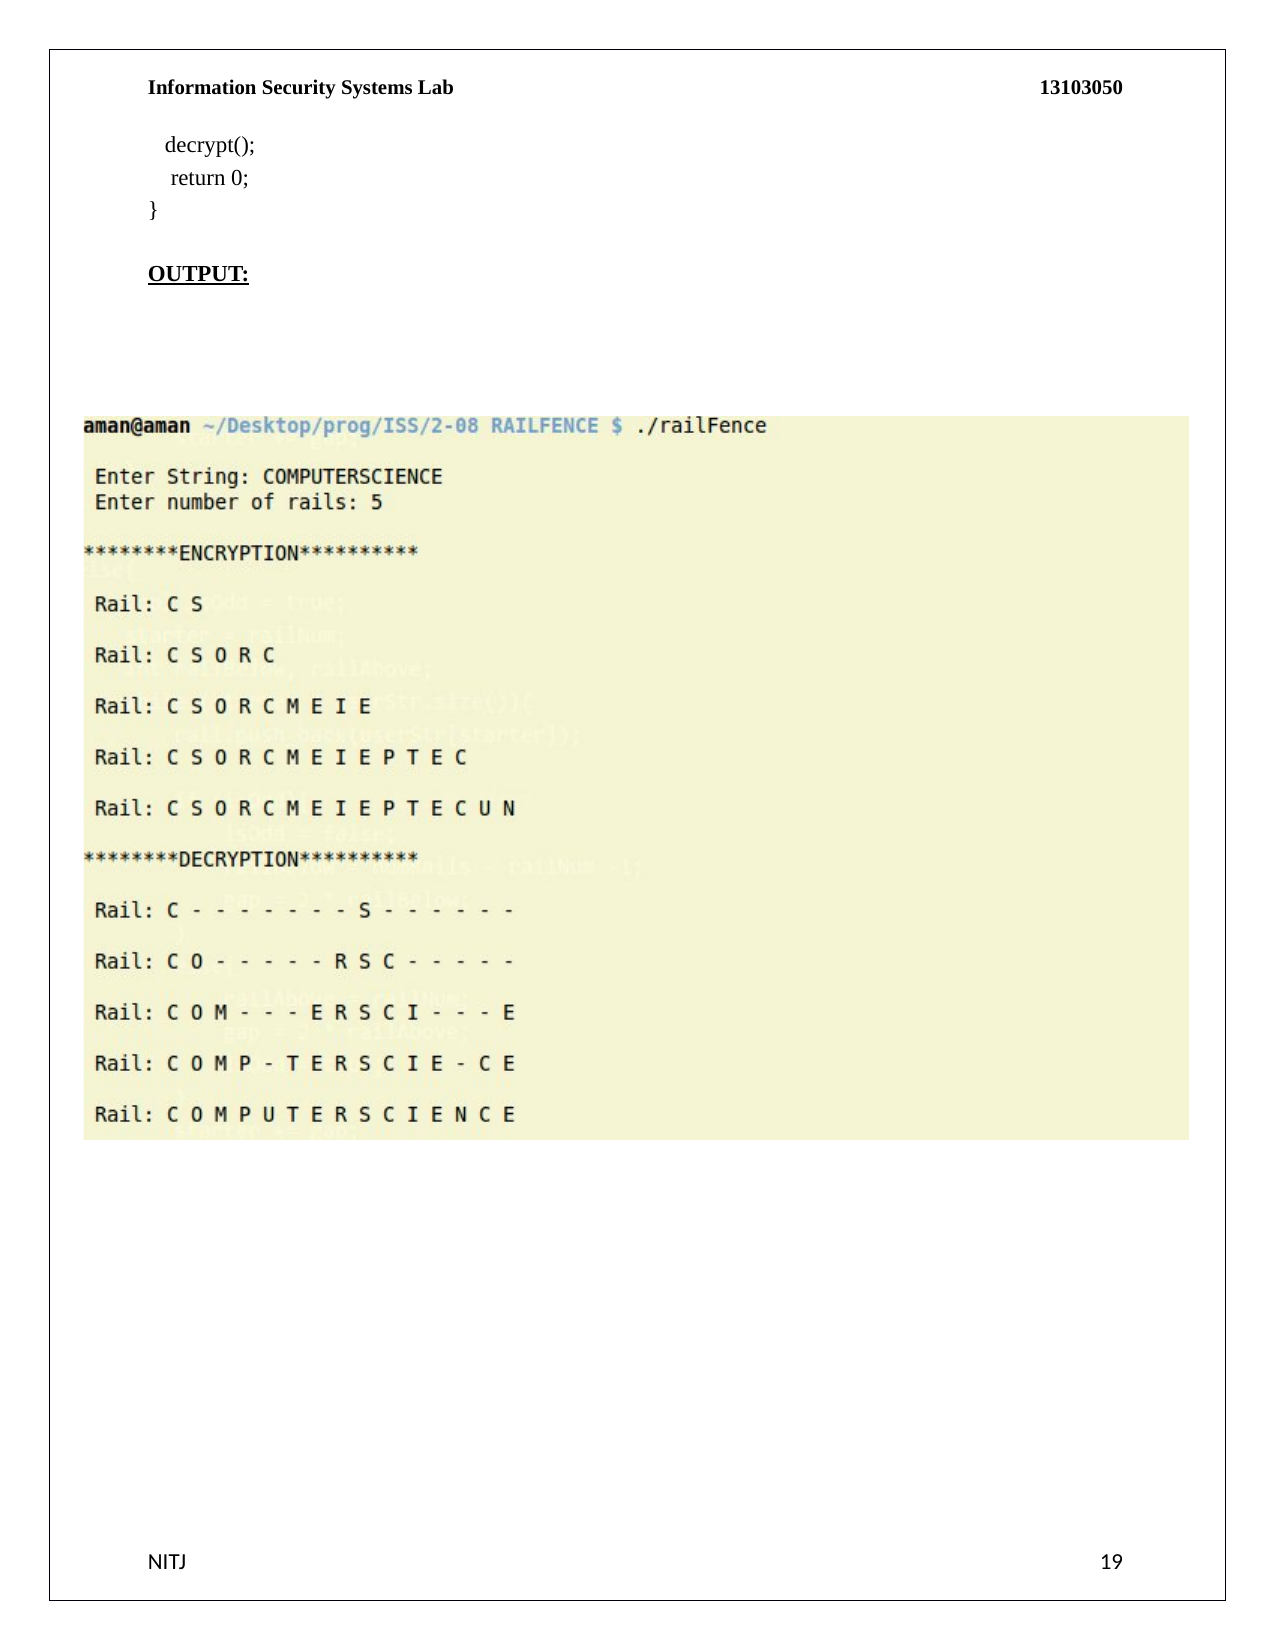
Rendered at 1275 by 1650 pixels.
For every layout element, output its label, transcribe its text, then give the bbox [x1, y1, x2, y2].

text } [148, 196, 1169, 222]
text return 0; [148, 164, 1169, 190]
text OUTPUT: [148, 261, 1169, 287]
text decrypt(); [148, 131, 1169, 158]
picture [83, 416, 1189, 1140]
